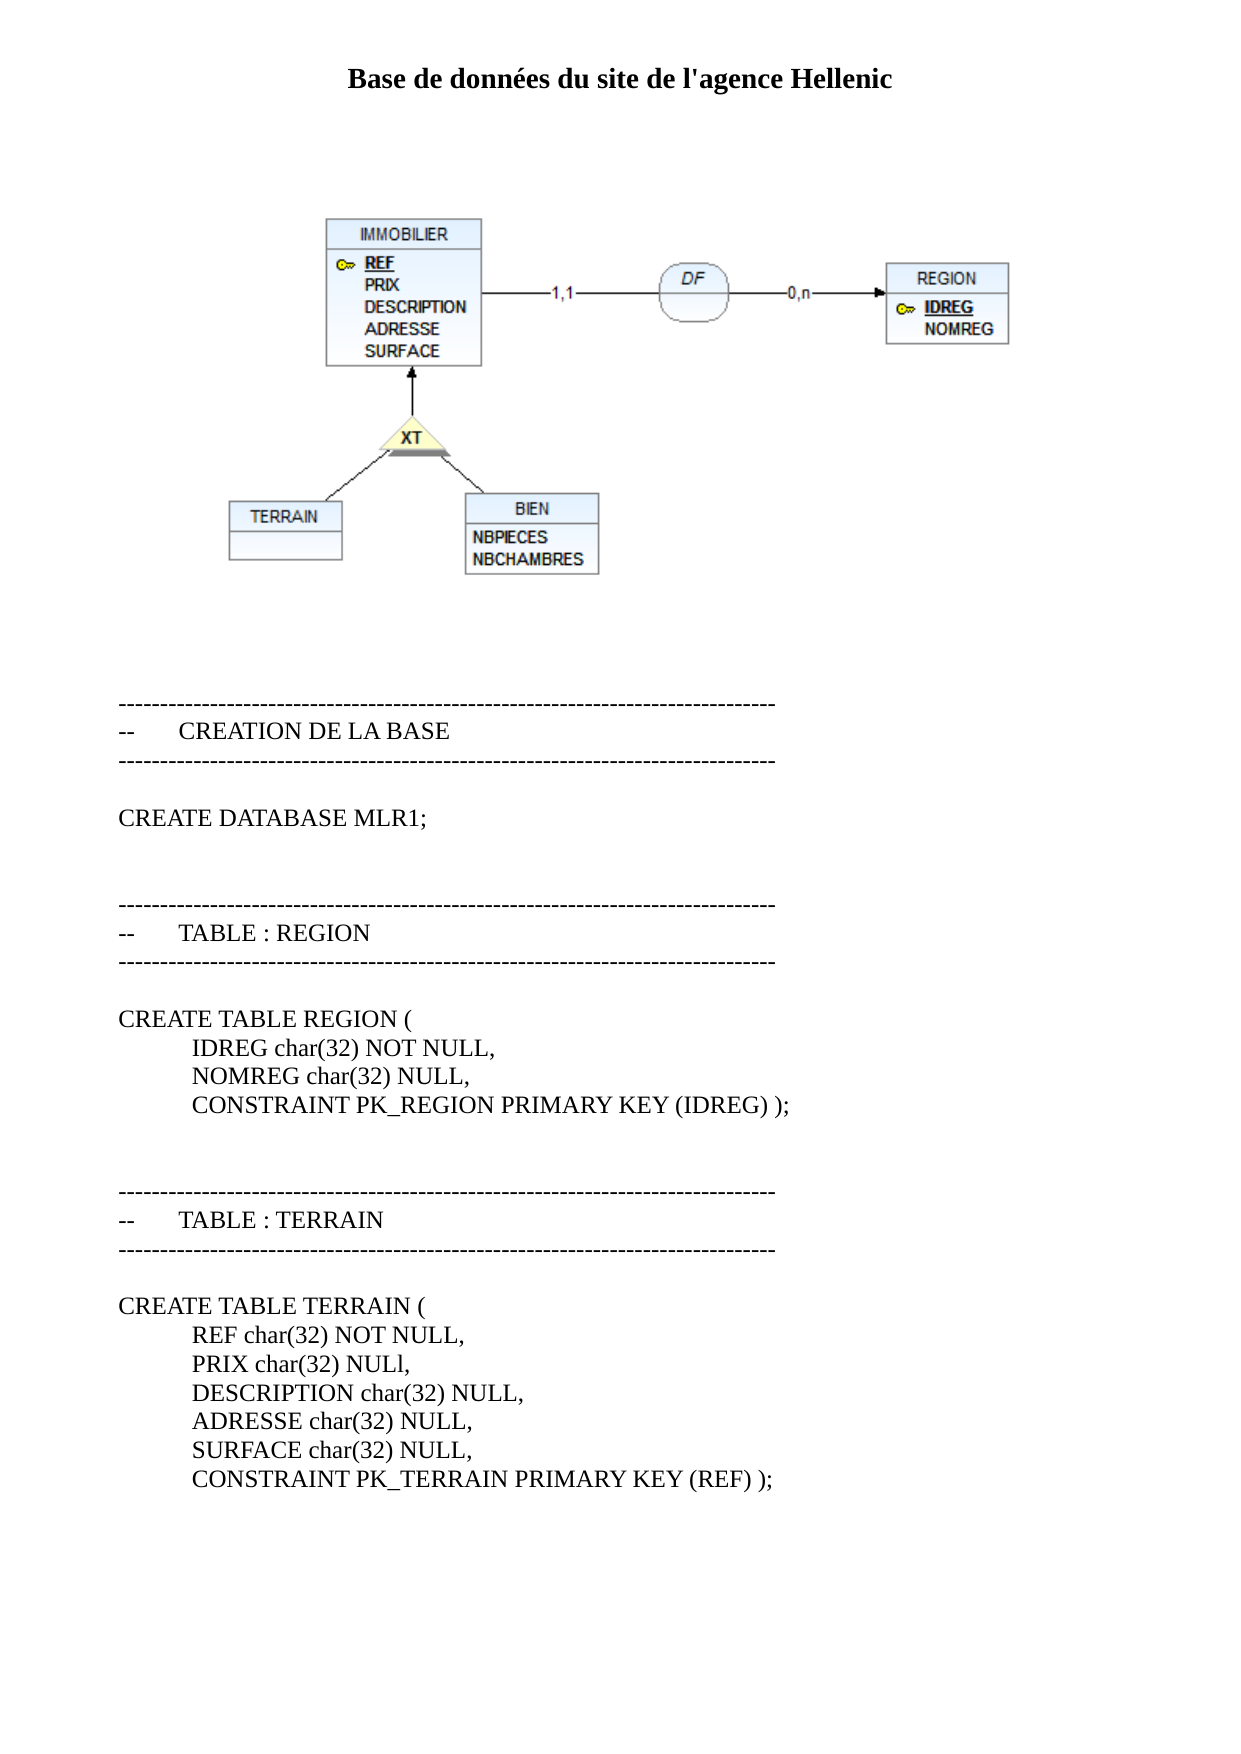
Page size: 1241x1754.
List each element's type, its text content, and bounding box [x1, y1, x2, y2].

text CONSTRAINT PK_REGION PRIMARY KEY (IDREG) ); [118, 1090, 1122, 1119]
text ------------------------------------------------------------------------------- [118, 946, 1122, 975]
text NOMREG char(32) NULL, [118, 1061, 1122, 1090]
text PRIX char(32) NULl, [118, 1349, 1122, 1378]
text ------------------------------------------------------------------------------- [118, 745, 1122, 774]
text -- TABLE : REGION [118, 918, 1122, 946]
text DESCRIPTION char(32) NULL, [118, 1378, 1122, 1406]
text -- TABLE : TERRAIN [118, 1205, 1122, 1234]
text ADRESSE char(32) NULL, [118, 1406, 1122, 1435]
text -- CREATION DE LA BASE [118, 716, 1122, 745]
text ------------------------------------------------------------------------------- [118, 1176, 1122, 1205]
text ------------------------------------------------------------------------------- [118, 688, 1122, 716]
text REF char(32) NOT NULL, [118, 1320, 1122, 1349]
text Base de données du site de l'agence Hellenic [118, 61, 1122, 94]
text CREATE TABLE TERRAIN ( [118, 1291, 1122, 1320]
text CREATE TABLE REGION ( [118, 1004, 1122, 1033]
text SURFACE char(32) NULL, [118, 1435, 1122, 1464]
text CREATE DATABASE MLR1; [118, 803, 1122, 831]
text CONSTRAINT PK_TERRAIN PRIMARY KEY (REF) ); [118, 1464, 1122, 1493]
text IDREG char(32) NOT NULL, [118, 1033, 1122, 1061]
text ------------------------------------------------------------------------------- [118, 1234, 1122, 1263]
text ------------------------------------------------------------------------------- [118, 889, 1122, 918]
